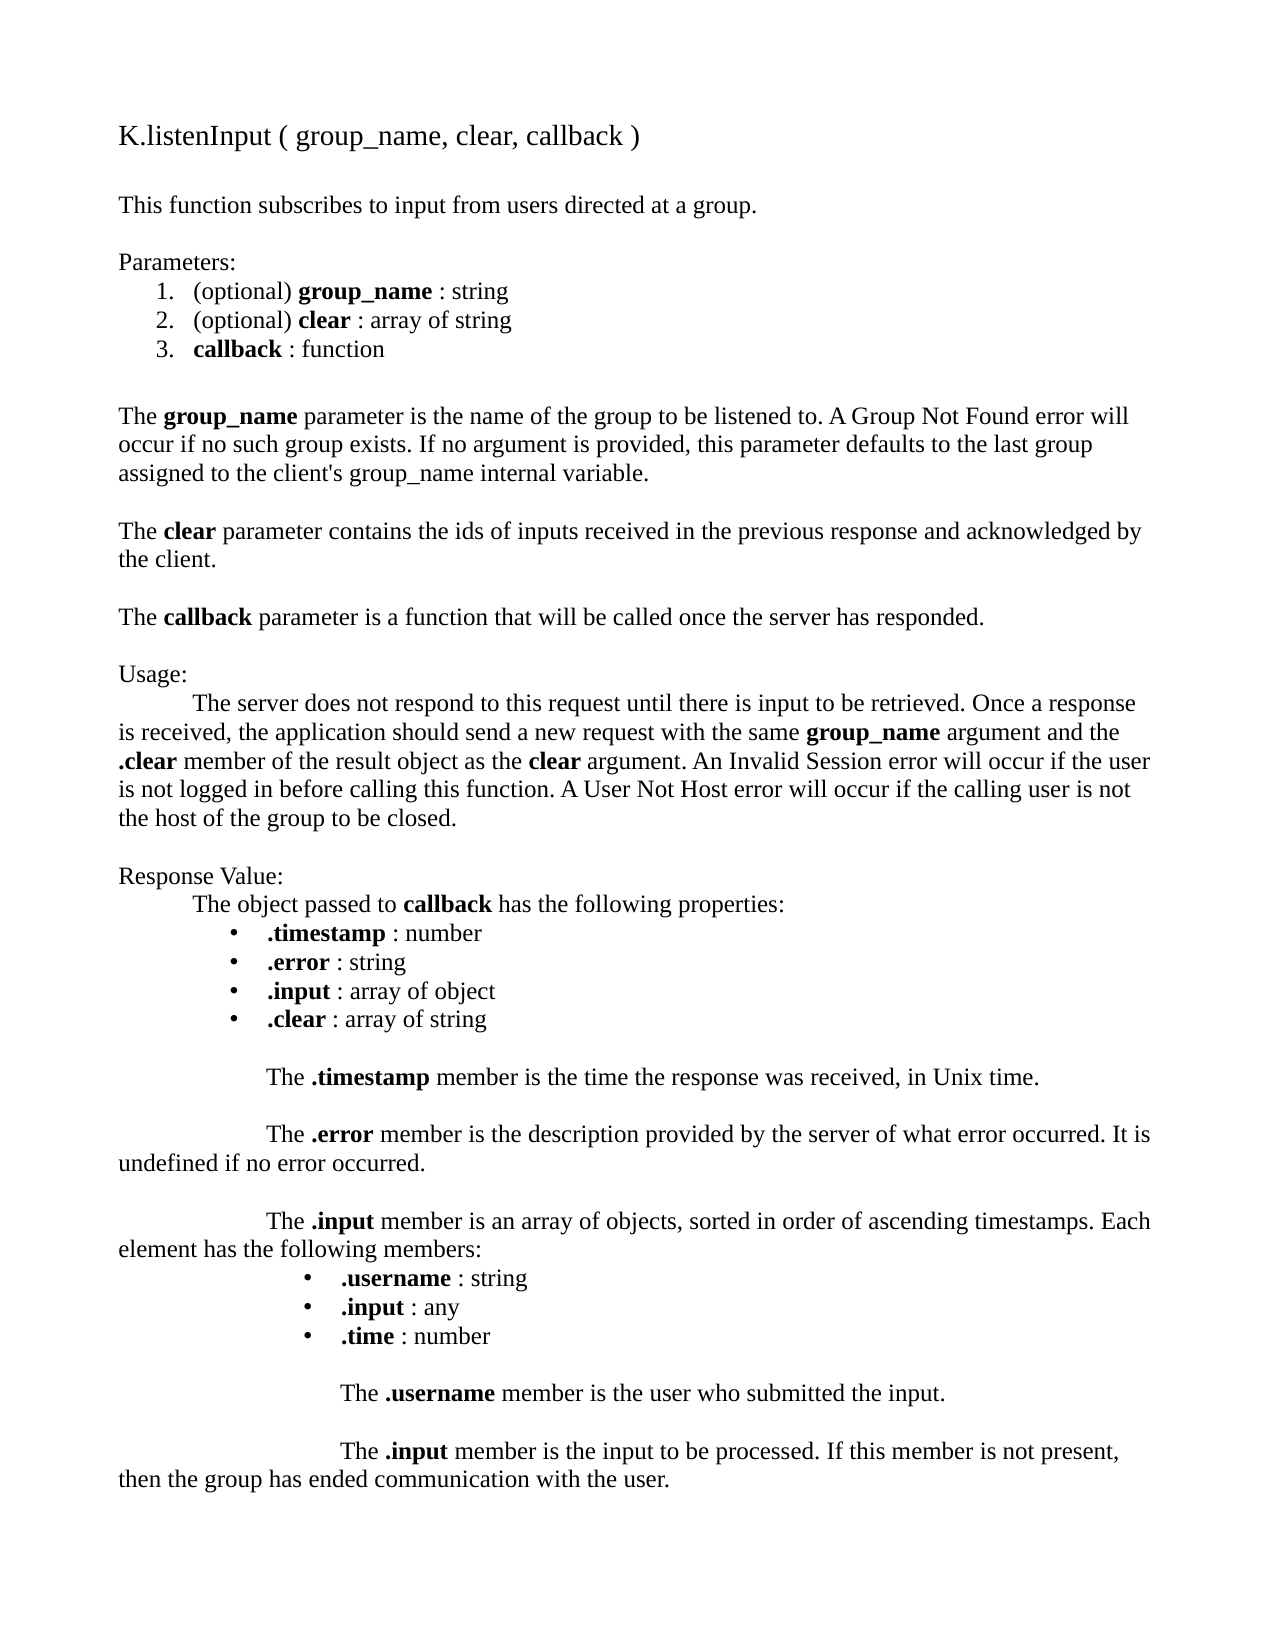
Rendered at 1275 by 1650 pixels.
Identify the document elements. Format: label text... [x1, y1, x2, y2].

list .input : any [303, 1292, 1157, 1321]
text The server does not respond to this request until there is input to be retrieved. Once a response is received, the application should send a new request with the same group_name argument and the .clear member of the result object as the clear argument. An Invalid Session error will occur if the user is not logged in before calling this function. A User Not Host error will occur if the calling user is not the host of the group to be closed. [118, 688, 1157, 832]
list (optional) group_name : string [156, 276, 1157, 305]
text The object passed to callback has the following properties: [118, 889, 1157, 918]
list .timestamp : number [229, 918, 1157, 947]
list .clear : array of string [229, 1004, 1157, 1033]
text Parameters: [118, 247, 1157, 276]
list .input : array of object [229, 976, 1157, 1004]
text The .timestamp member is the time the response was received, in Unix time. [118, 1062, 1157, 1091]
text The callback parameter is a function that will be called once the server has responded. [118, 602, 1157, 631]
list .username : string [303, 1263, 1157, 1292]
text The group_name parameter is the name of the group to be listened to. A Group Not Found error will occur if no such group exists. If no argument is provided, this parameter defaults to the last group assigned to the client's group_name internal variable. [118, 401, 1157, 487]
text K.listenInput ( group_name, clear, callback ) [118, 118, 1157, 152]
text This function subscribes to input from users directed at a group. [118, 190, 1157, 219]
list .time : number [303, 1321, 1157, 1349]
text The .input member is an array of objects, sorted in order of ascending timestamps. Each element has the following members: [118, 1206, 1157, 1263]
text Usage: [118, 659, 1157, 688]
text The .username member is the user who submitted the input. [118, 1378, 1157, 1407]
text The clear parameter contains the ids of inputs received in the previous response and acknowledged by the client. [118, 516, 1157, 573]
text The .input member is the input to be processed. If this member is not present, then the group has ended communication with the user. [118, 1436, 1157, 1493]
list (optional) clear : array of string [156, 305, 1157, 334]
text Response Value: [118, 861, 1157, 889]
text The .error member is the description provided by the server of what error occurred. It is undefined if no error occurred. [118, 1119, 1157, 1177]
list callback : function [156, 334, 1157, 362]
list .error : string [229, 947, 1157, 976]
